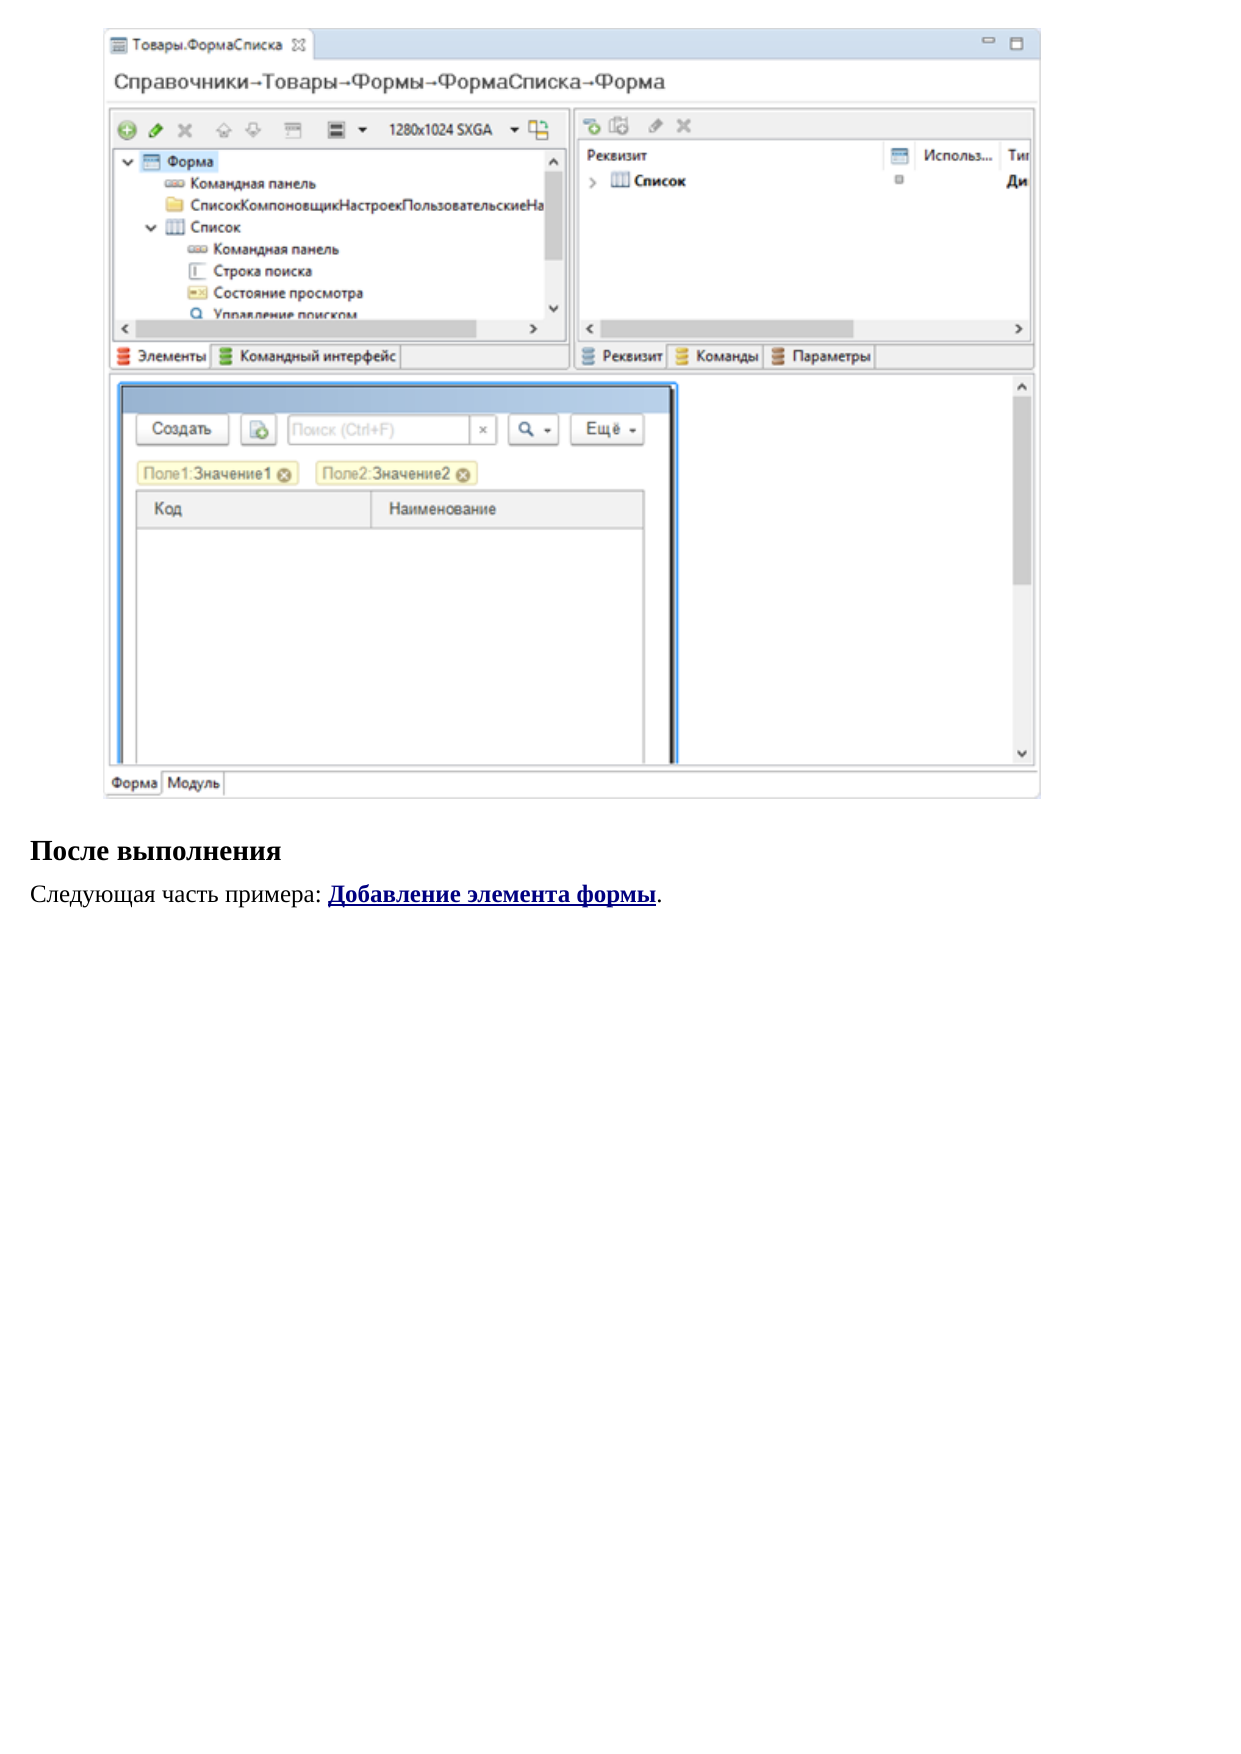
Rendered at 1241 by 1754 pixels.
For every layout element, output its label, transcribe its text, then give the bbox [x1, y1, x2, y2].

subtitle После выполнения [30, 833, 1211, 867]
picture [103, 28, 1041, 799]
text Следующая часть примера: Добавление элемента формы. [30, 879, 1211, 908]
